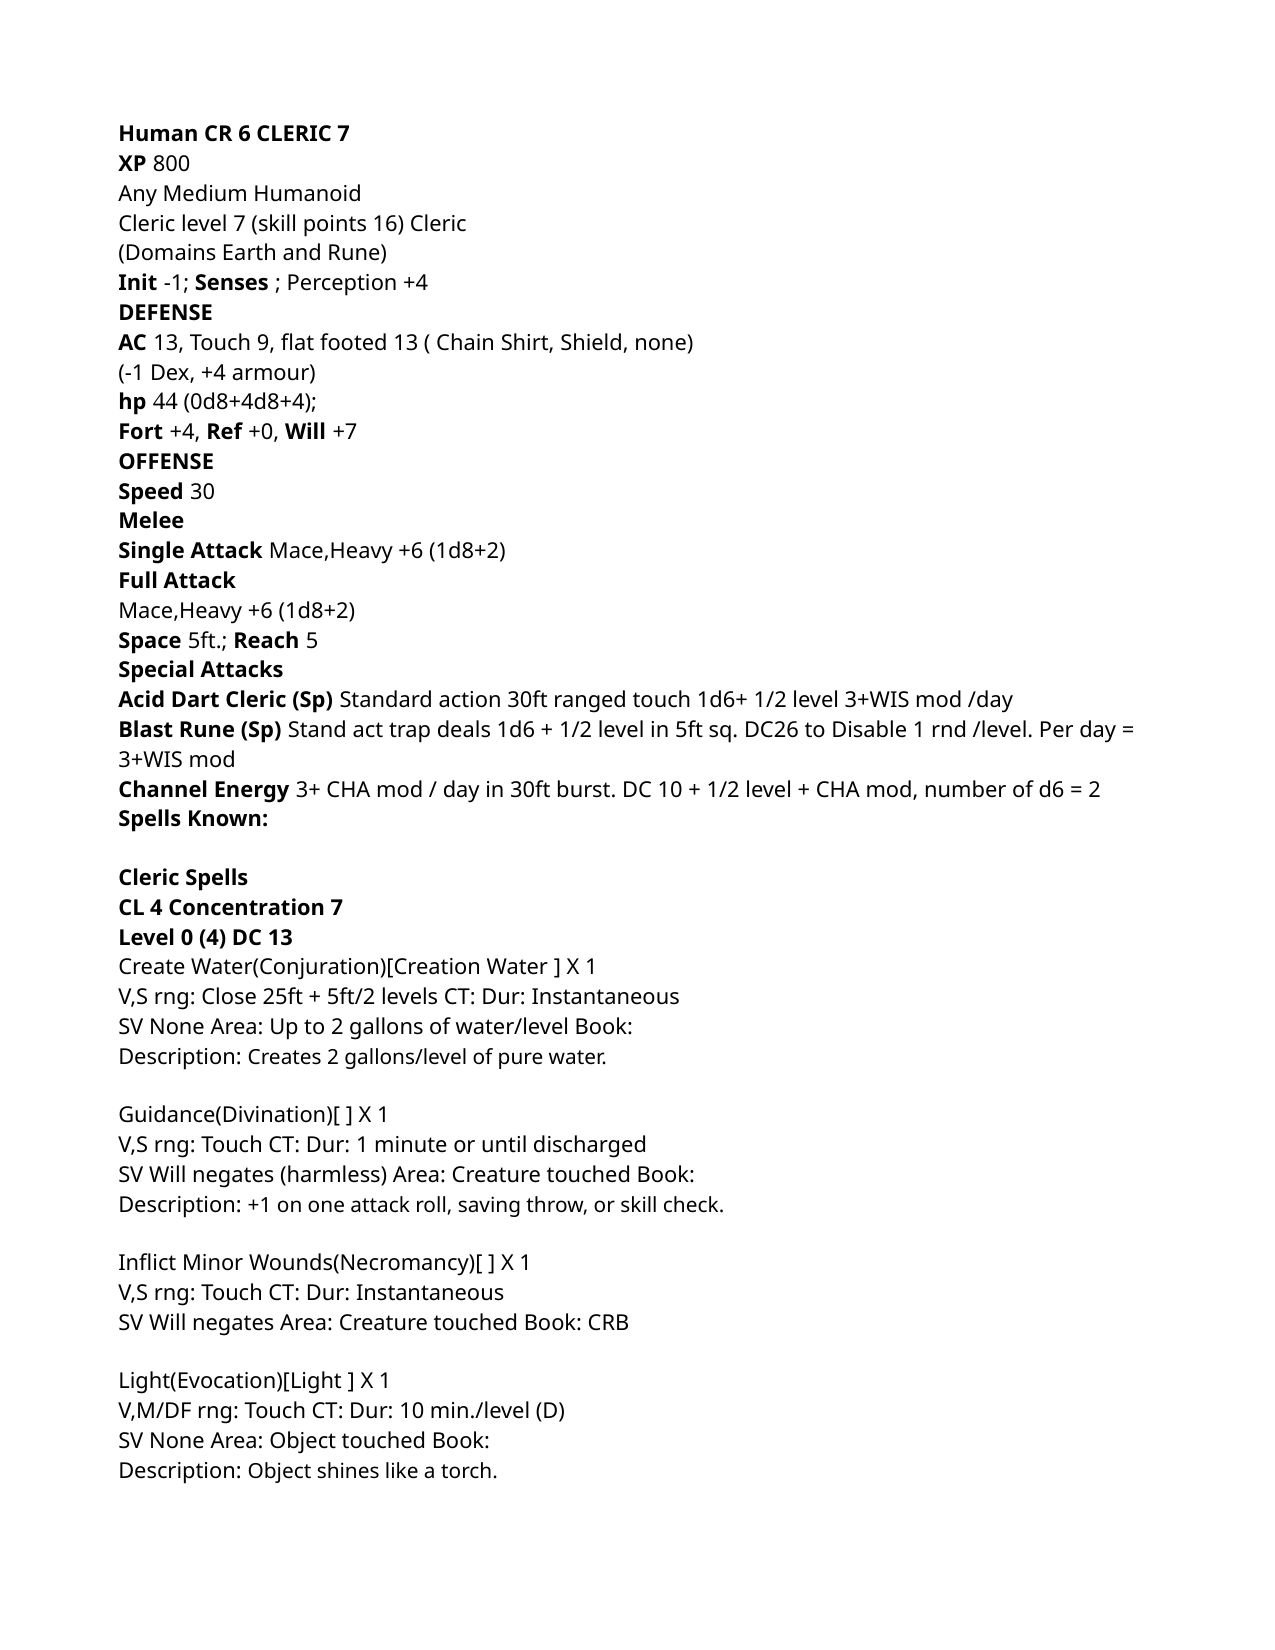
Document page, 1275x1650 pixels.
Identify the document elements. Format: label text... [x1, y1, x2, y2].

text OFFENSE [118, 446, 1157, 476]
text AC 13, Touch 9, flat footed 13 ( Chain Shirt, Shield, none) (-1 Dex, +4 armour) hp 44 (0d8+4d8+4); Fort +4, Ref +0, Will +7 [118, 327, 1157, 446]
text Human CR 6 CLERIC 7 XP 800 Any Medium Humanoid Cleric level 7 (skill points 16) Cleric (Domains Earth and Rune) Init -1; Senses ; Perception +4 [118, 118, 1157, 297]
text Speed 30 Melee Single Attack Mace,Heavy +6 (1d8+2) Full Attack Mace,Heavy +6 (1d8+2) Space 5ft.; Reach 5 Special Attacks Acid Dart Cleric (Sp) Standard action 30ft ranged touch 1d6+ 1/2 level 3+WIS mod /day Blast Rune (Sp) Stand act trap deals 1d6 + 1/2 level in 5ft sq. DC26 to Disable 1 rnd /level. Per day = 3+WIS mod Channel Energy 3+ CHA mod / day in 30ft burst. DC 10 + 1/2 level + CHA mod, number of d6 = 2 Spells Known: Cleric Spells CL 4 Concentration 7 Level 0 (4) DC 13 Create Water(Conjuration)[Creation Water ] X 1 V,S rng: Close 25ft + 5ft/2 levels CT: Dur: Instantaneous SV None Area: Up to 2 gallons of water/level Book: Description: Creates 2 gallons/level of pure water. Guidance(Divination)[ ] X 1 V,S rng: Touch CT: Dur: 1 minute or until discharged SV Will negates (harmless) Area: Creature touched Book: Description: +1 on one attack roll, saving throw, or skill check. Inflict Minor Wounds(Necromancy)[ ] X 1 V,S rng: Touch CT: Dur: Instantaneous SV Will negates Area: Creature touched Book: CRB Light(Evocation)[Light ] X 1 V,M/DF rng: Touch CT: Dur: 10 min./level (D) SV None Area: Object touched Book: Description: Object shines like a torch. [118, 476, 1157, 1513]
text DEFENSE [118, 297, 1157, 327]
